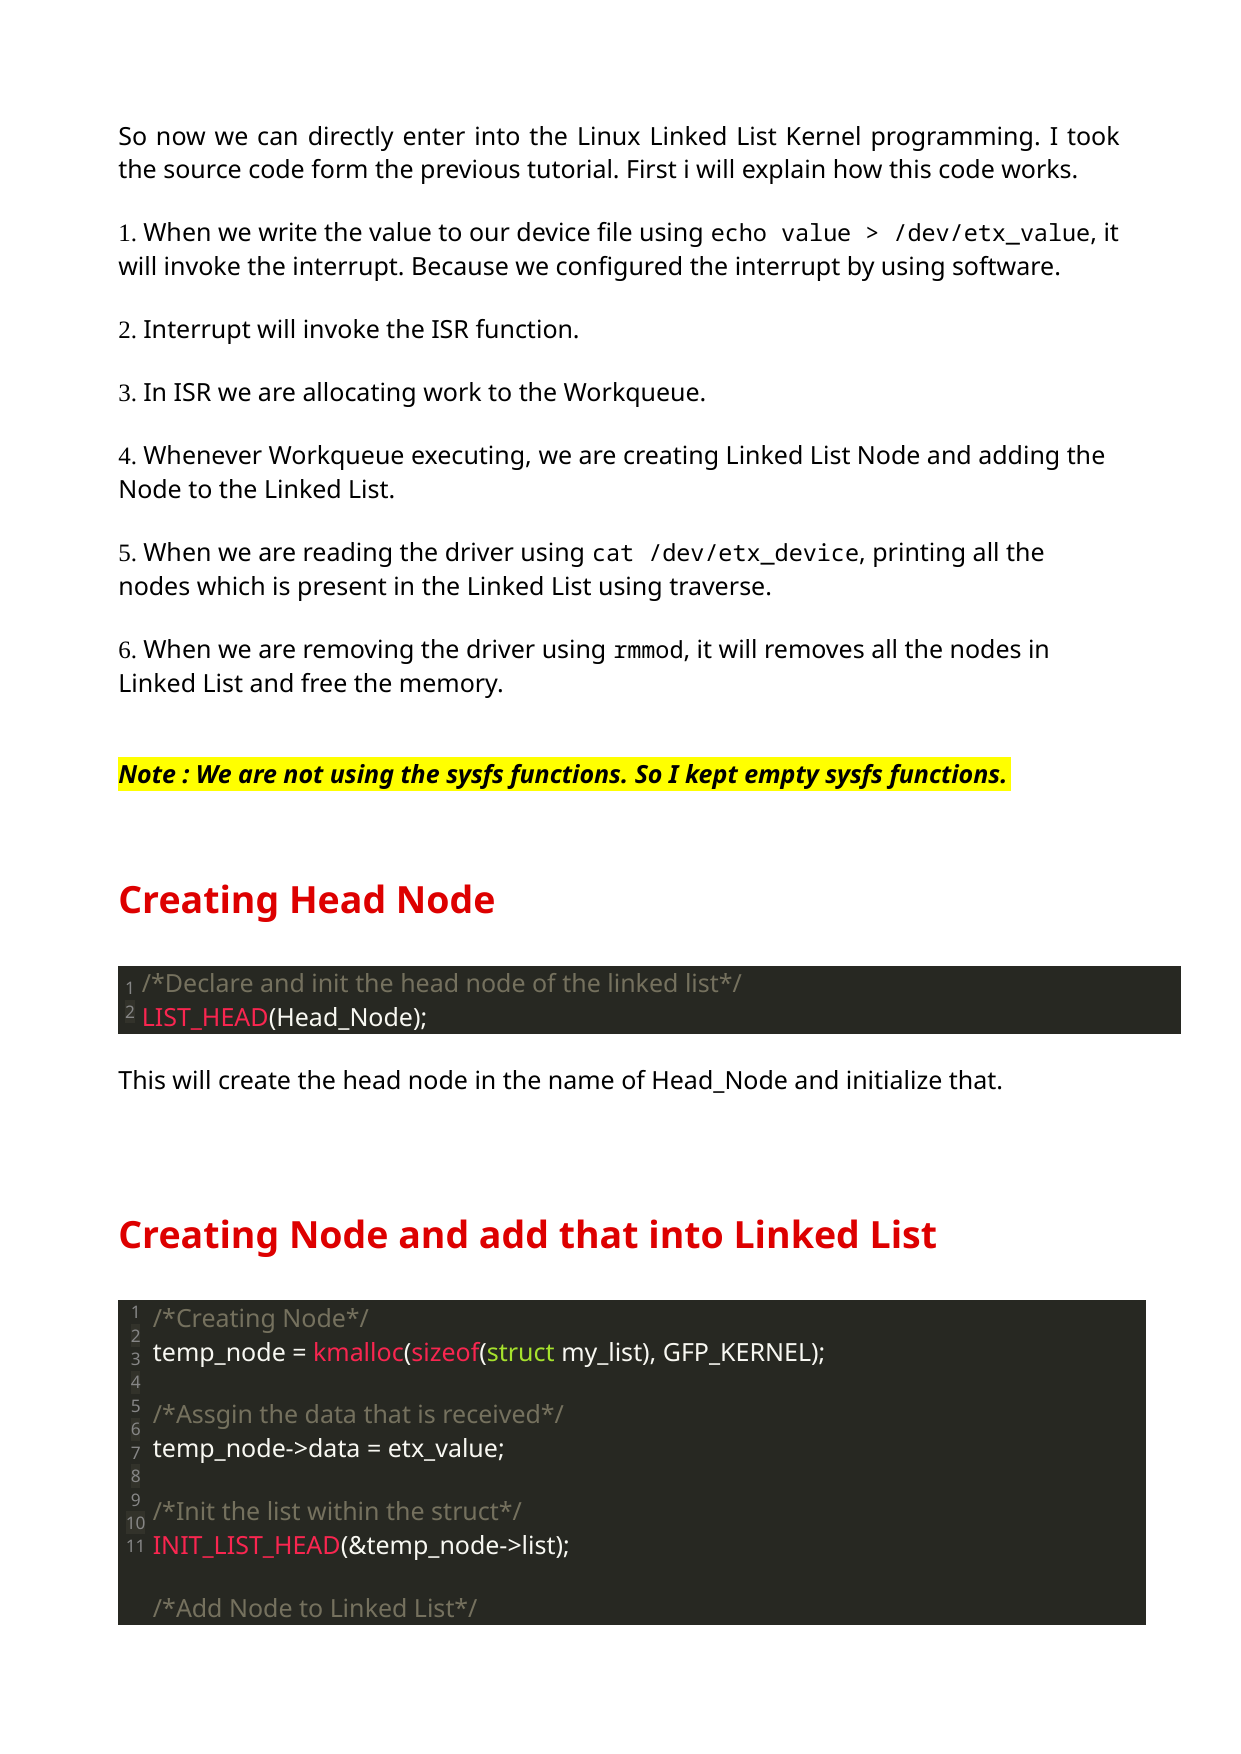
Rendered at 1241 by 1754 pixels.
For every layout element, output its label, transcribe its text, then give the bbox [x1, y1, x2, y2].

text 5. When we are reading the driver using cat /dev/etx_device, printing all the nodes which is present in the Linked List using traverse. [118, 534, 1122, 602]
table_header /*Creating Node*/ temp_node = kmalloc(sizeof(struct my_list), GFP_KERNEL); /*Assgin the data that is received*/ temp_node->data = etx_value; /*Init the list within the struct*/ INIT_LIST_HEAD(&temp_node->list); /*Add Node to Linked List*/ list_add_tail(&temp_node->list, &Head_Node); [153, 1562, 1146, 1591]
table_header /*Creating Node*/ temp_node = kmalloc(sizeof(struct my_list), GFP_KERNEL); /*Assgin the data that is received*/ temp_node->data = etx_value; /*Init the list within the struct*/ INIT_LIST_HEAD(&temp_node->list); /*Add Node to Linked List*/ list_add_tail(&temp_node->list, &Head_Node); [153, 1494, 1146, 1528]
text 2. Interrupt will invoke the ISR function. [118, 312, 1122, 346]
table_header 1 2 [118, 966, 142, 1034]
subtitle Creating Head Node [118, 873, 1122, 924]
subtitle Creating Node and add that into Linked List [118, 1208, 1122, 1259]
text 3. In ISR we are allocating work to the Workqueue. [118, 375, 1122, 409]
text So now we can directly enter into the Linux Linked List Kernel programming. I took the source code form the previous tutorial. First i will explain how this code works. [118, 118, 1122, 186]
text This will create the head node in the name of Head_Node and initialize that. [118, 1063, 1122, 1097]
text 4. Whenever Workqueue executing, we are creating Linked List Node and adding the Node to the Linked List. [118, 437, 1122, 506]
table_header /*Creating Node*/ temp_node = kmalloc(sizeof(struct my_list), GFP_KERNEL); /*Assgin the data that is received*/ temp_node->data = etx_value; /*Init the list within the struct*/ INIT_LIST_HEAD(&temp_node->list); /*Add Node to Linked List*/ list_add_tail(&temp_node->list, &Head_Node); [153, 1300, 1146, 1334]
table_header /*Creating Node*/ temp_node = kmalloc(sizeof(struct my_list), GFP_KERNEL); /*Assgin the data that is received*/ temp_node->data = etx_value; /*Init the list within the struct*/ INIT_LIST_HEAD(&temp_node->list); /*Add Node to Linked List*/ list_add_tail(&temp_node->list, &Head_Node); [153, 1431, 1146, 1465]
text 1. When we write the value to our device file using echo value > /dev/etx_value, it will invoke the interrupt. Because we configured the interrupt by using software. [118, 215, 1122, 283]
table_header 1 2 3 4 5 6 7 8 9 10 11 [118, 1300, 153, 1625]
text 6. When we are removing the driver using rmmod, it will removes all the nodes in Linked List and free the memory. [118, 631, 1122, 699]
text Note : We are not using the sysfs functions. So I kept empty sysfs functions. [118, 757, 1122, 791]
table_header /*Declare and init the head node of the linked list*/ LIST_HEAD(Head_Node); [142, 966, 1181, 1000]
table_header /*Creating Node*/ temp_node = kmalloc(sizeof(struct my_list), GFP_KERNEL); /*Assgin the data that is received*/ temp_node->data = etx_value; /*Init the list within the struct*/ INIT_LIST_HEAD(&temp_node->list); /*Add Node to Linked List*/ list_add_tail(&temp_node->list, &Head_Node); [153, 1368, 1146, 1397]
